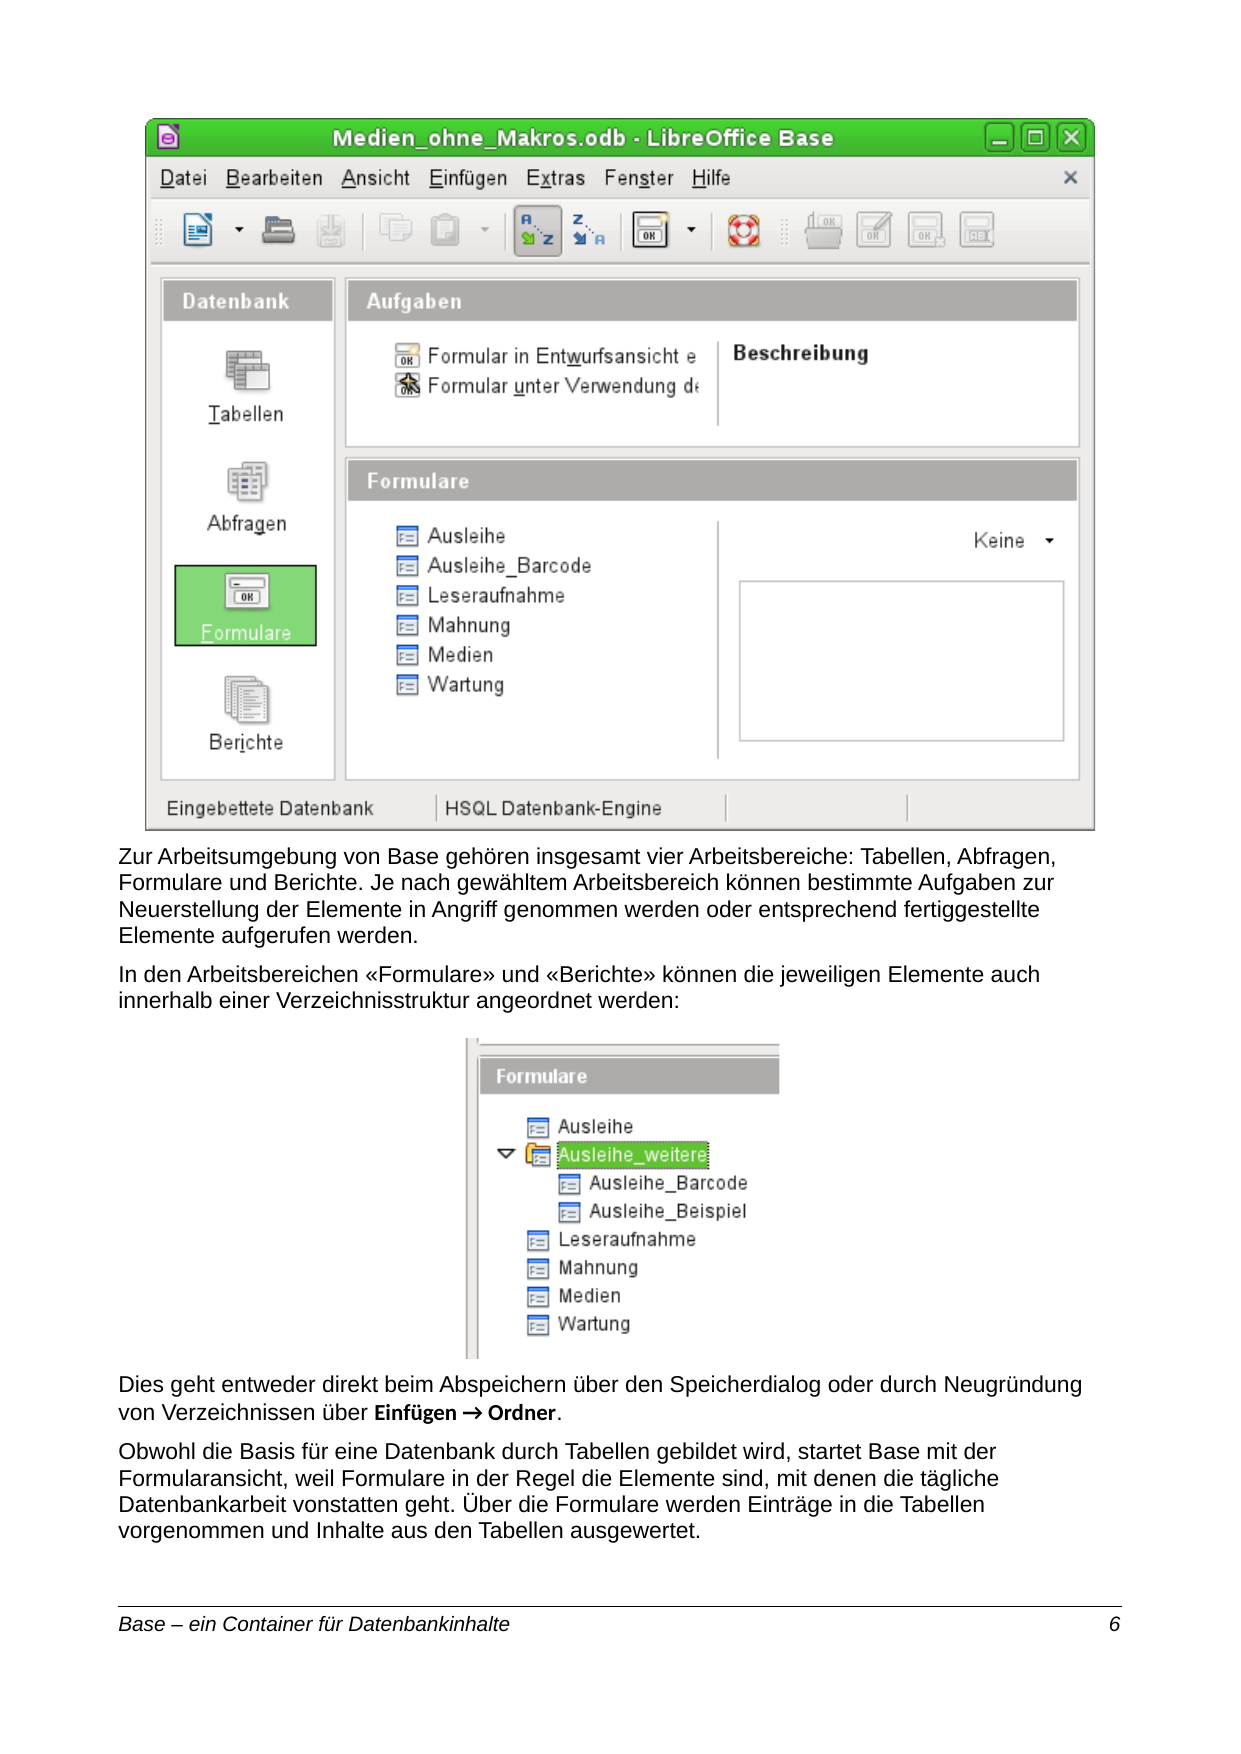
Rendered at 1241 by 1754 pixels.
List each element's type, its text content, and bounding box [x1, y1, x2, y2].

text Obwohl die Basis für eine Datenbank durch Tabellen gebildet wird, startet Base mit der Formularansicht, weil Formulare in der Regel die Elemente sind, mit denen die tägliche Datenbankarbeit vonstatten geht. Über die Formulare werden Einträge in die Tabellen vorgenommen und Inhalte aus den Tabellen ausgewertet. [118, 1438, 1122, 1544]
text In den Arbeitsbereichen «Formulare» und «Berichte» können die jeweiligen Elemente auch innerhalb einer Verzeichnisstruktur angeordnet werden: [118, 961, 1122, 1014]
text Zur Arbeitsumgebung von Base gehören insgesamt vier Arbeitsbereiche: Tabellen, Abfragen, Formulare und Berichte. Je nach gewähltem Arbeitsbereich können bestimmte Aufgaben zur Neuerstellung der Elemente in Angriff genommen werden oder entsprechend fertiggestellte Elemente aufgerufen werden. [118, 843, 1122, 948]
picture [460, 1038, 780, 1359]
picture [145, 118, 1096, 831]
text Dies geht entweder direkt beim Abspeichern über den Speicherdialog oder durch Neugründung von Verzeichnissen über Einfügen → Ordner. [118, 1371, 1122, 1426]
